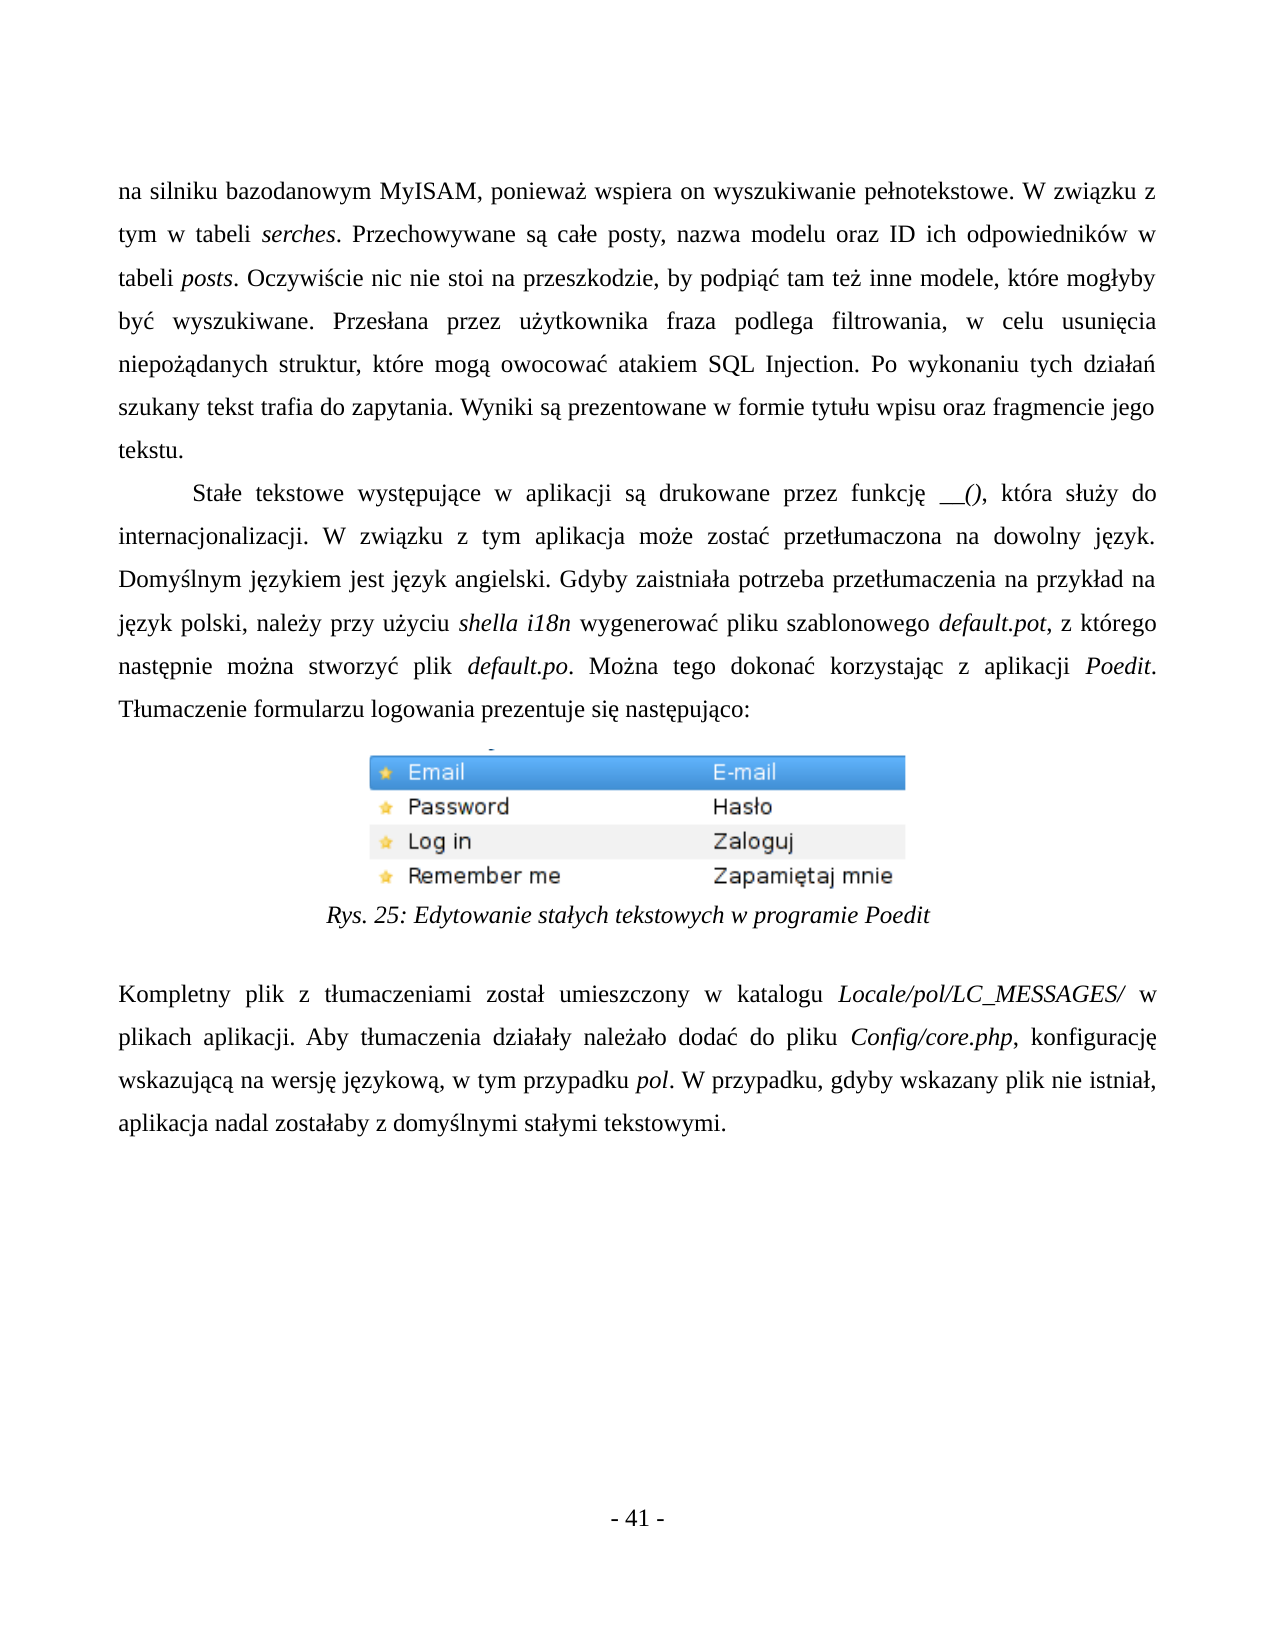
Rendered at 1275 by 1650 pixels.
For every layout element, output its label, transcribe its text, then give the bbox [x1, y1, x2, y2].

text Kompletny plik z tłumaczeniami został umieszczony w katalogu Locale/pol/LC_MESSAGES/ w plikach aplikacji. Aby tłumaczenia działały należało dodać do pliku Config/core.php, konfigurację wskazującą na wersję językową, w tym przypadku pol. W przypadku, gdyby wskazany plik nie istniał, aplikacja nadal zostałaby z domyślnymi stałymi tekstowymi. [118, 979, 1157, 1137]
table_header [118, 737, 1157, 749]
text Stałe tekstowe występujące w aplikacji są drukowane przez funkcję __(), która służy do internacjonalizacji. W związku z tym aplikacja może zostać przetłumaczona na dowolny język. Domyślnym językiem jest język angielski. Gdyby zaistniała potrzeba przetłumaczenia na przykład na język polski, należy przy użyciu shella i18n wygenerować pliku szablonowego default.pot, z którego następnie można stworzyć plik default.po. Można tego dokonać korzystając z aplikacji Poedit. Tłumaczenie formularzu logowania prezentuje się następująco: [118, 478, 1157, 723]
table_header [118, 750, 1157, 936]
picture [369, 749, 906, 901]
text na silniku bazodanowym MyISAM, ponieważ wspiera on wyszukiwanie pełnotekstowe. W związku z tym w tabeli serches. Przechowywane są całe posty, nazwa modelu oraz ID ich odpowiedników w tabeli posts. Oczywiście nic nie stoi na przeszkodzie, by podpiąć tam też inne modele, które mogłyby być wyszukiwane. Przesłana przez użytkownika fraza podlega filtrowania, w celu usunięcia niepożądanych struktur, które mogą owocować atakiem SQL Injection. Po wykonaniu tych działań szukany tekst trafia do zapytania. Wyniki są prezentowane w formie tytułu wpisu oraz fragmencie jego tekstu. [118, 176, 1157, 464]
